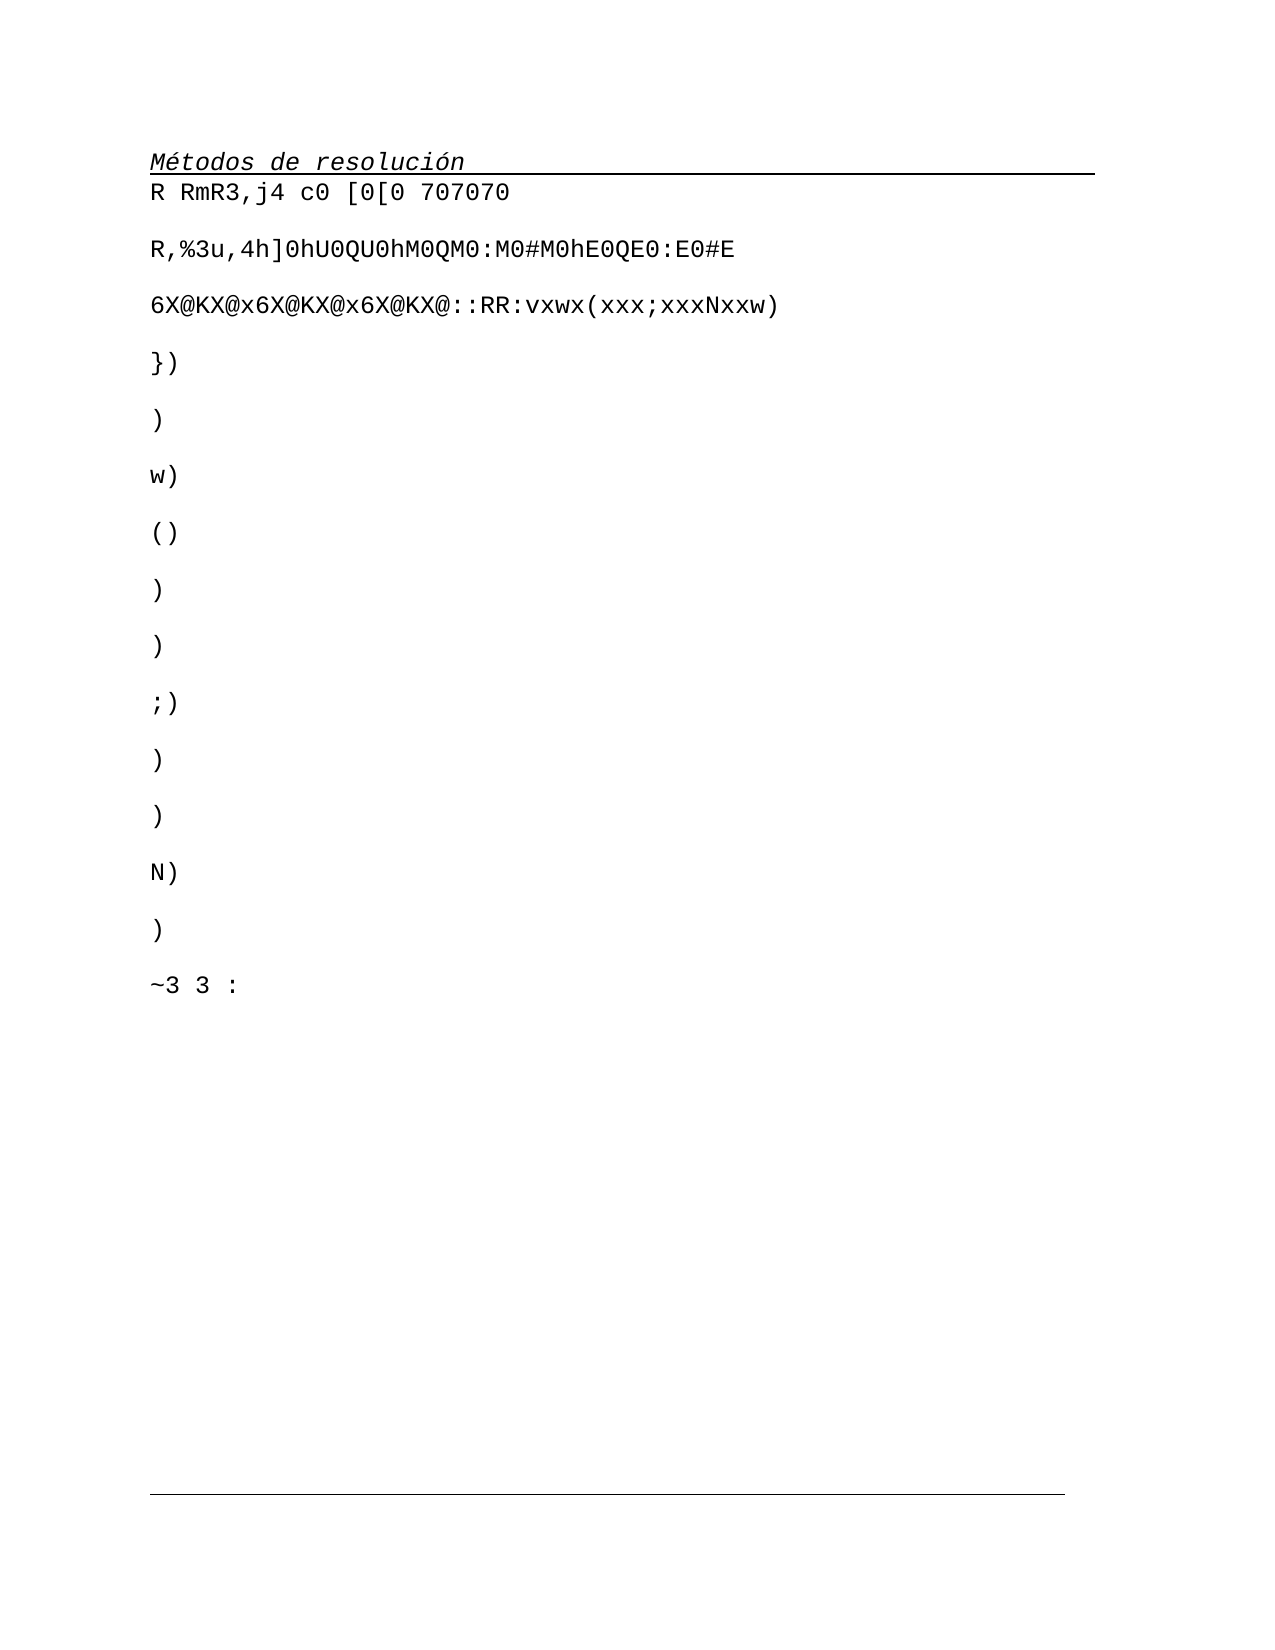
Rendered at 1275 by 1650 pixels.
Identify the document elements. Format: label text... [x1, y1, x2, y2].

text }) [150, 349, 1125, 378]
text ) [150, 576, 1125, 604]
text R RmR3,j4 c0 [0[0 707070 [150, 179, 1125, 208]
text () [150, 519, 1125, 548]
text ;) [150, 689, 1125, 718]
text ~3 3 : [150, 973, 1125, 1001]
text ) [150, 633, 1125, 661]
text ) [150, 746, 1125, 774]
text N) [150, 859, 1125, 888]
text w) [150, 463, 1125, 491]
text ) [150, 916, 1125, 944]
text ) [150, 803, 1125, 831]
text R,%3u,4h]0hU0QU0hM0QM0:M0#M0hE0QE0:E0#E 6X@KX@x6X@KX@x6X@KX@::RR:vxwx(xxx;xxxNxxw) [150, 236, 1125, 321]
text ) [150, 406, 1125, 434]
